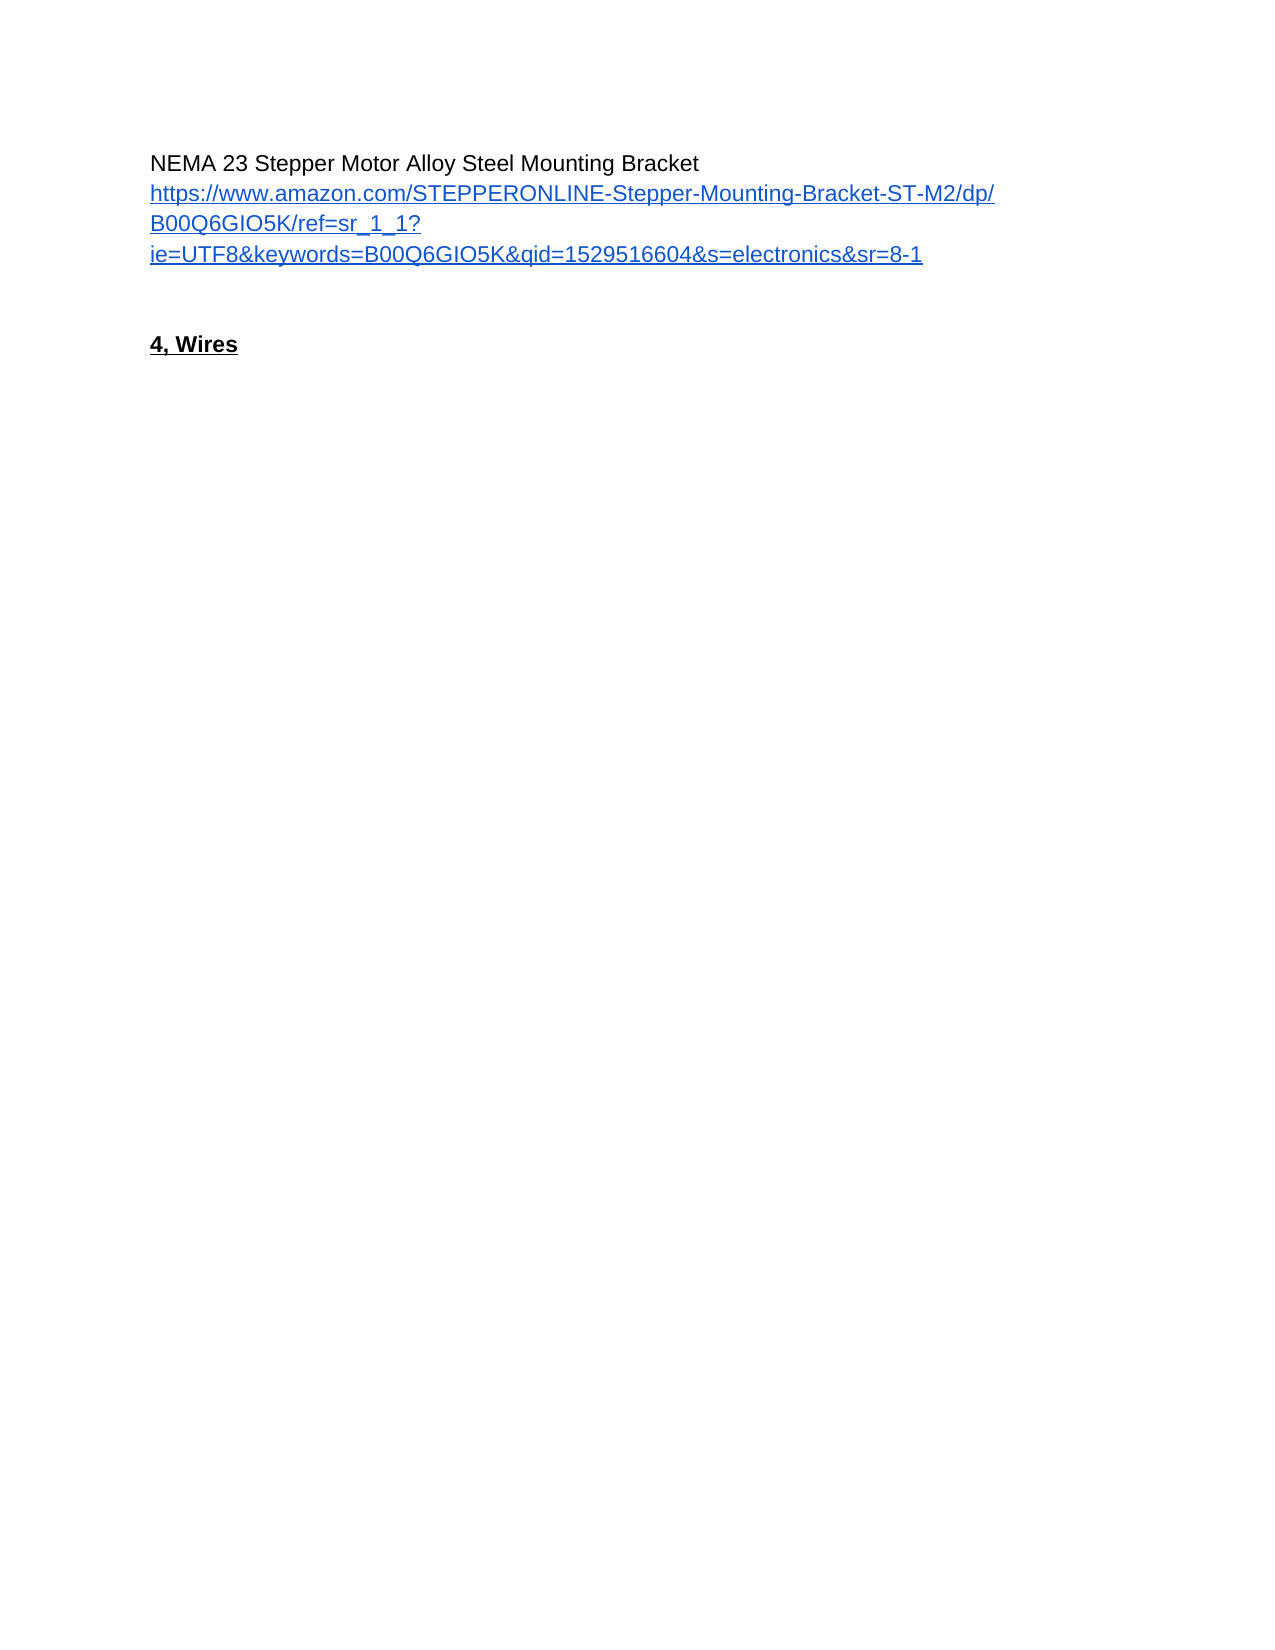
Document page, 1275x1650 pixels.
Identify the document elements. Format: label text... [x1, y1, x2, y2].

text 4, Wires [150, 331, 1125, 358]
text NEMA 23 Stepper Motor Alloy Steel Mounting Bracket [150, 150, 1125, 176]
text https://www.amazon.com/STEPPERONLINE-Stepper-Mounting-Bracket-ST-M2/dp/B00Q6GIO5K/ref=sr_1_1?ie=UTF8&keywords=B00Q6GIO5K&qid=1529516604&s=electronics&sr=8-1 [150, 180, 1125, 267]
